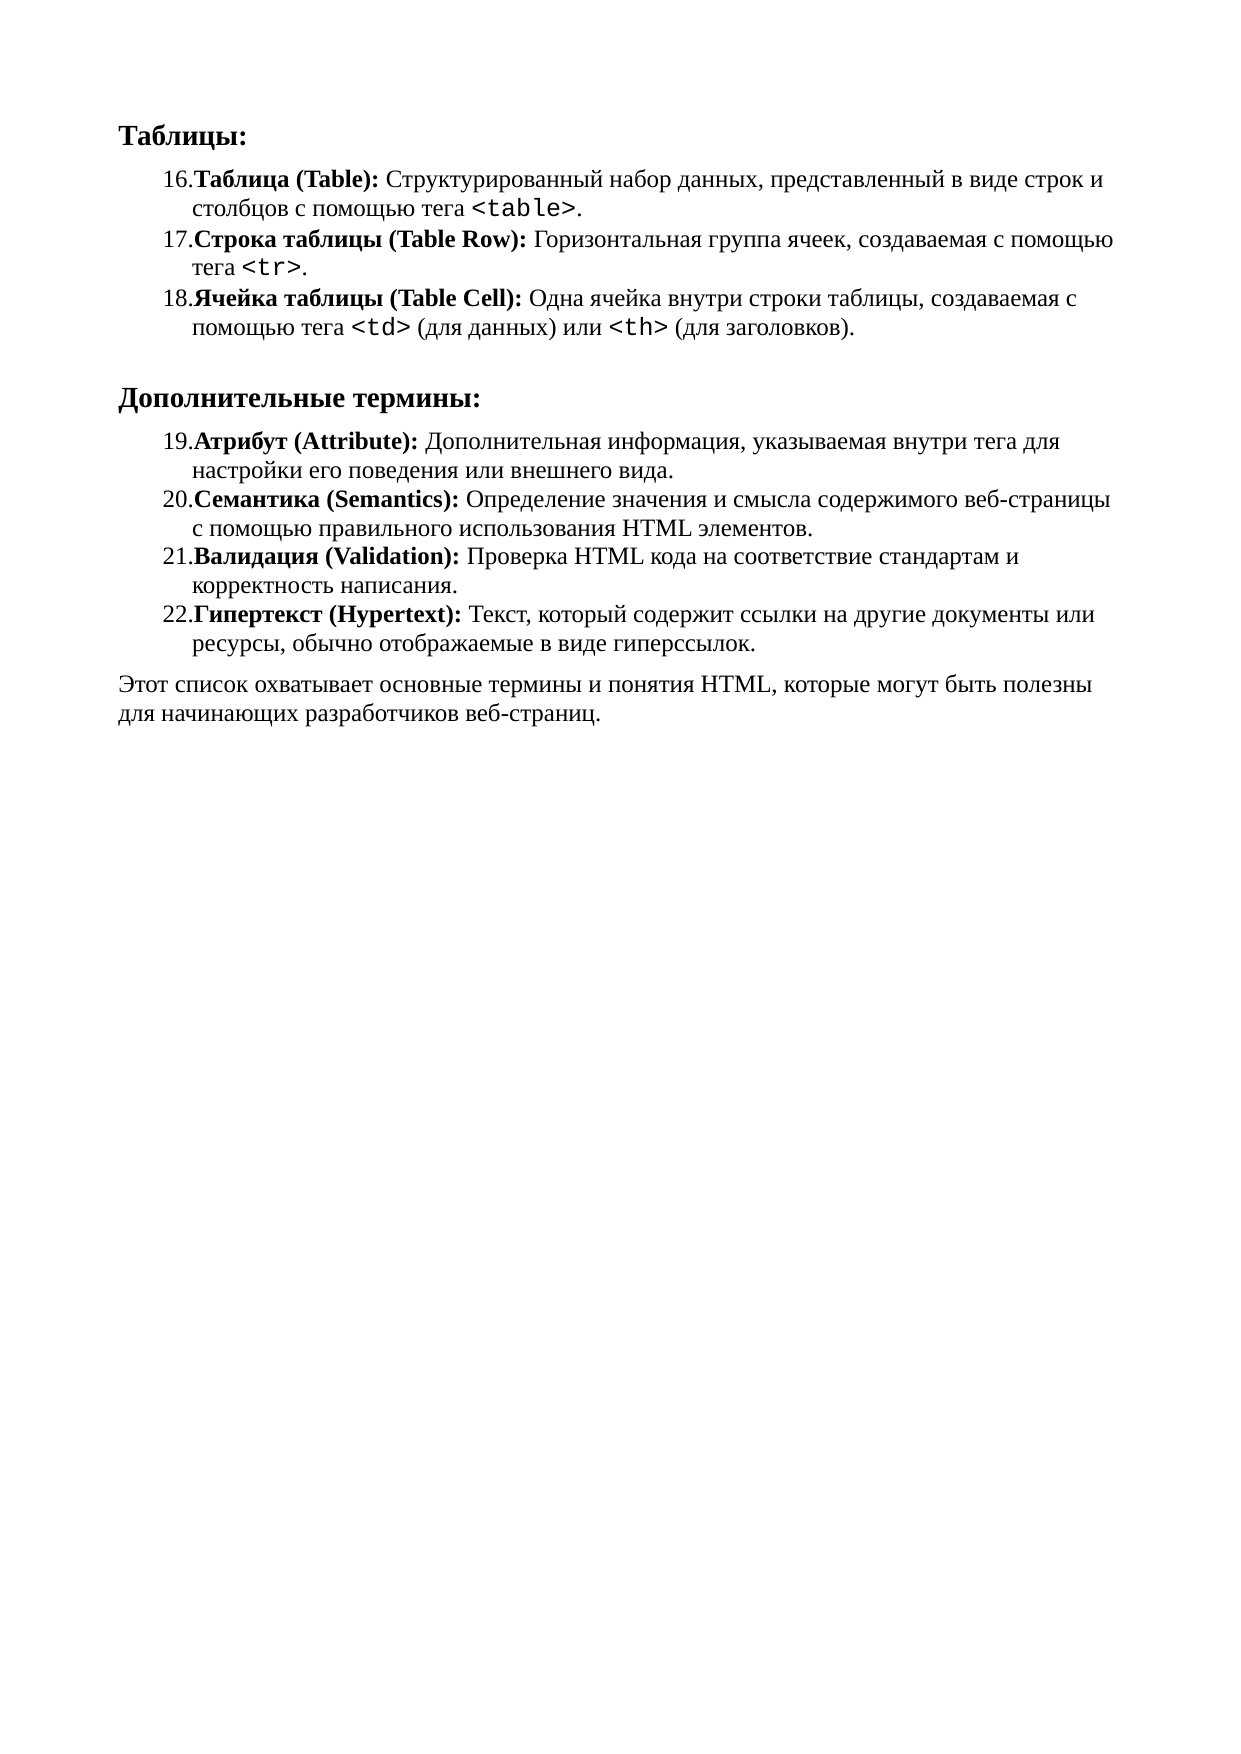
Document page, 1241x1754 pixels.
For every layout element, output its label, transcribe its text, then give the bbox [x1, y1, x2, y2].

list Семантика (Semantics): Определение значения и смысла содержимого веб-страницы с помощью правильного использования HTML элементов. [162, 484, 1122, 541]
list Гипертекст (Hypertext): Текст, который содержит ссылки на другие документы или ресурсы, обычно отображаемые в виде гиперссылок. [162, 599, 1122, 656]
list Атрибут (Attribute): Дополнительная информация, указываемая внутри тега для настройки его поведения или внешнего вида. [162, 426, 1122, 484]
list Ячейка таблицы (Table Cell): Одна ячейка внутри строки таблицы, создаваемая с помощью тега <td> (для данных) или <th> (для заголовков). [162, 283, 1122, 343]
subtitle Таблицы: [118, 118, 1122, 152]
list Таблица (Table): Структурированный набор данных, представленный в виде строк и столбцов с помощью тега <table>. [162, 164, 1122, 224]
list Валидация (Validation): Проверка HTML кода на соответствие стандартам и корректность написания. [162, 541, 1122, 599]
text Этот список охватывает основные термины и понятия HTML, которые могут быть полезны для начинающих разработчиков веб-страниц. [118, 669, 1122, 726]
subtitle Дополнительные термины: [118, 380, 1122, 414]
list Строка таблицы (Table Row): Горизонтальная группа ячеек, создаваемая с помощью тега <tr>. [162, 224, 1122, 283]
